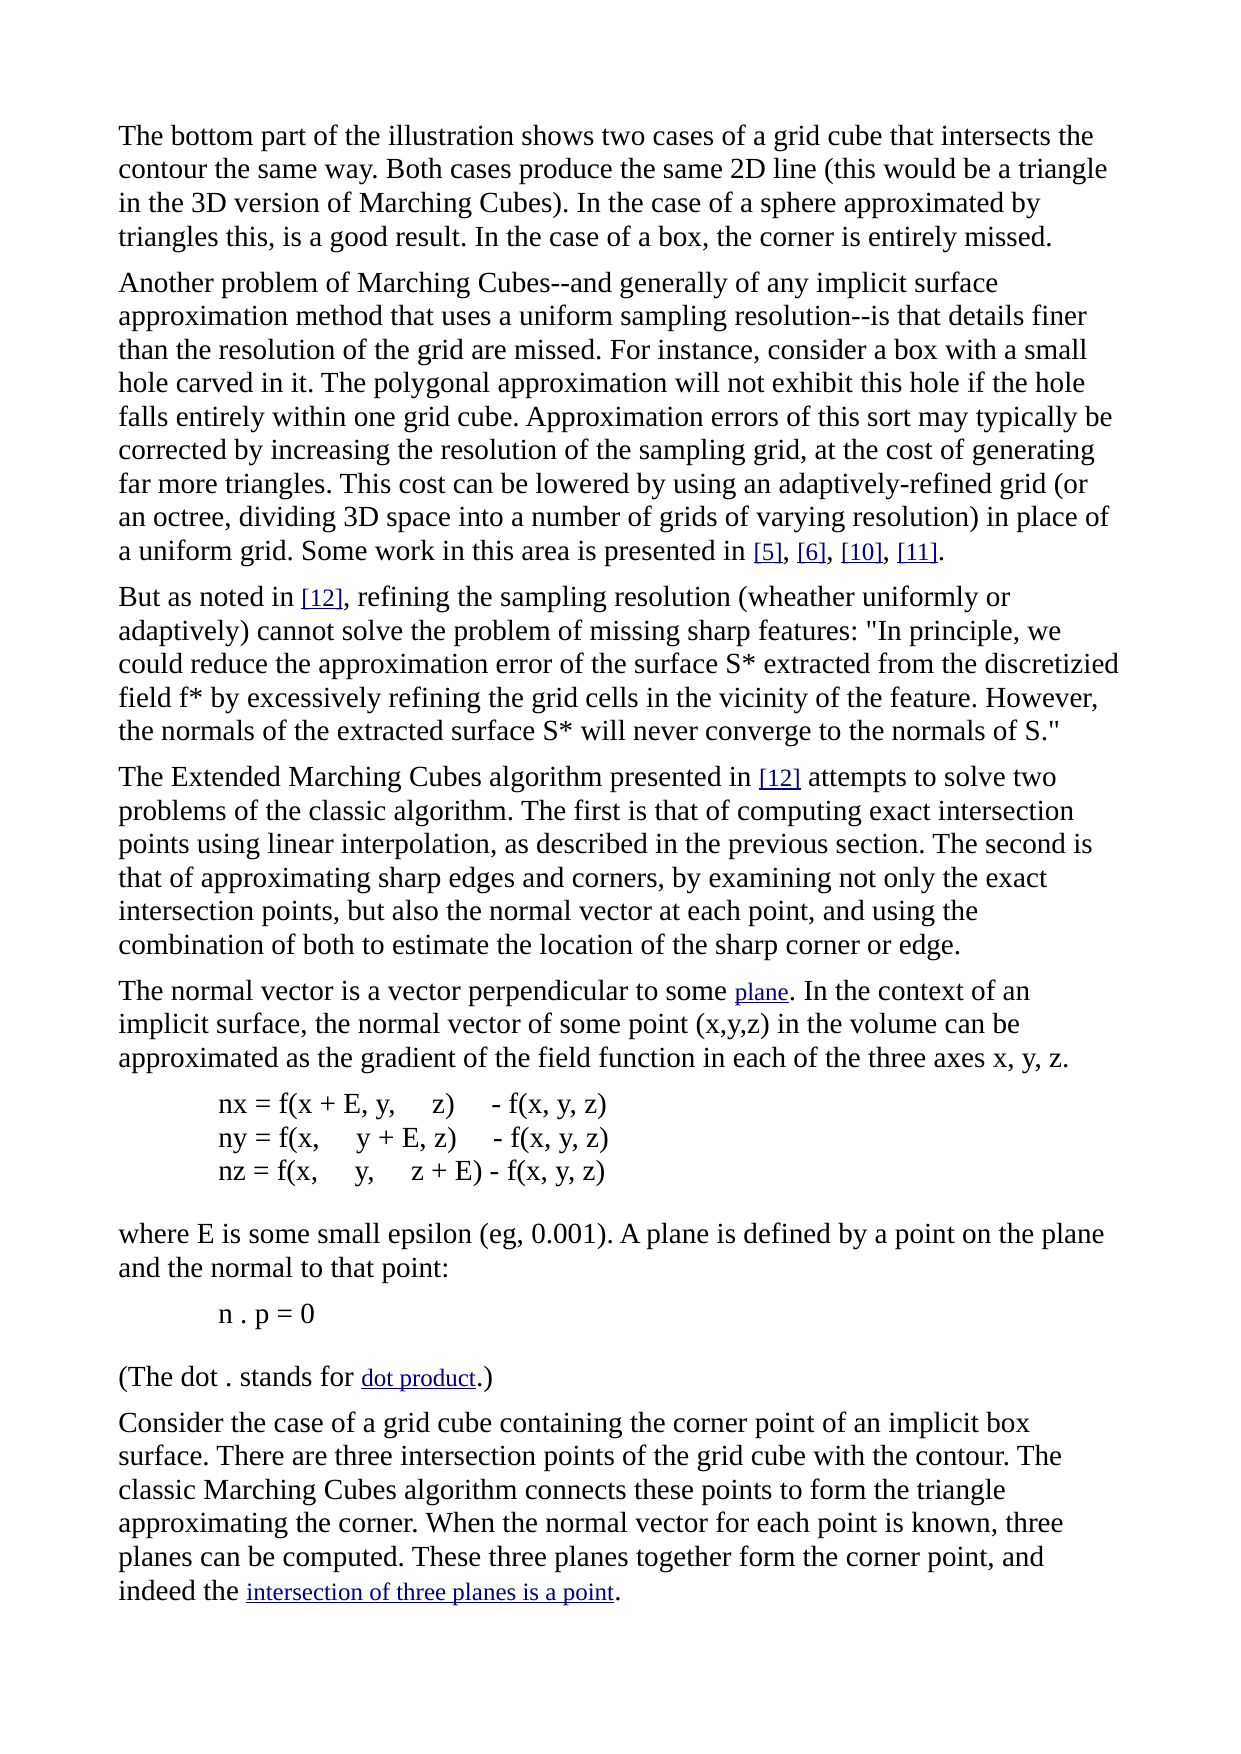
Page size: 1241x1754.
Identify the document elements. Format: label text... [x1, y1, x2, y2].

text The Extended Marching Cubes algorithm presented in [12] attempts to solve two problems of the classic algorithm. The first is that of computing exact intersection points using linear interpolation, as described in the previous section. The second is that of approximating sharp edges and corners, by examining not only the exact intersection points, but also the normal vector at each point, and using the combination of both to estimate the location of the sharp corner or edge. [118, 759, 1122, 961]
text Consider the case of a grid cube containing the corner point of an implicit box surface. There are three intersection points of the grid cube with the contour. The classic Marching Cubes algorithm connects these points to form the triangle approximating the corner. When the normal vector for each point is known, three planes can be computed. These three planes together form the corner point, and indeed the intersection of three planes is a point. [118, 1405, 1122, 1606]
text Another problem of Marching Cubes--and generally of any implicit surface approximation method that uses a uniform sampling resolution--is that details finer than the resolution of the grid are missed. For instance, consider a box with a small hole carved in it. The polygonal approximation will not exhibit this hole if the hole falls entirely within one grid cube. Approximation errors of this sort may typically be corrected by increasing the resolution of the sampling grid, at the cost of generating far more triangles. This cost can be lowered by using an adaptively-refined grid (or an octree, dividing 3D space into a number of grids of varying resolution) in place of a uniform grid. Some work in this area is presented in [5], [6], [10], [11]. [118, 265, 1122, 567]
text where E is some small epsilon (eg, 0.001). A plane is defined by a point on the plane and the normal to that point: [118, 1216, 1122, 1283]
text nz = f(x, y, z + E) - f(x, y, z) [118, 1153, 1122, 1187]
text The bottom part of the illustration shows two cases of a grid cube that intersects the contour the same way. Both cases produce the same 2D line (this would be a triangle in the 3D version of Marching Cubes). In the case of a sphere approximated by triangles this, is a good result. In the case of a box, the corner is entirely missed. [118, 118, 1122, 252]
text The normal vector is a vector perpendicular to some plane. In the context of an implicit surface, the normal vector of some point (x,y,z) in the volume can be approximated as the gradient of the field function in each of the three axes x, y, z. [118, 973, 1122, 1074]
text (The dot . stands for dot product.) [118, 1359, 1122, 1392]
text ny = f(x, y + E, z) - f(x, y, z) [118, 1120, 1122, 1153]
text nx = f(x + E, y, z) - f(x, y, z) [118, 1086, 1122, 1120]
text n . p = 0 [118, 1296, 1122, 1329]
text But as noted in [12], refining the sampling resolution (wheather uniformly or adaptively) cannot solve the problem of missing sharp features: "In principle, we could reduce the approximation error of the surface S* extracted from the discretizied field f* by excessively refining the grid cells in the vicinity of the feature. However, the normals of the extracted surface S* will never converge to the normals of S." [118, 579, 1122, 747]
